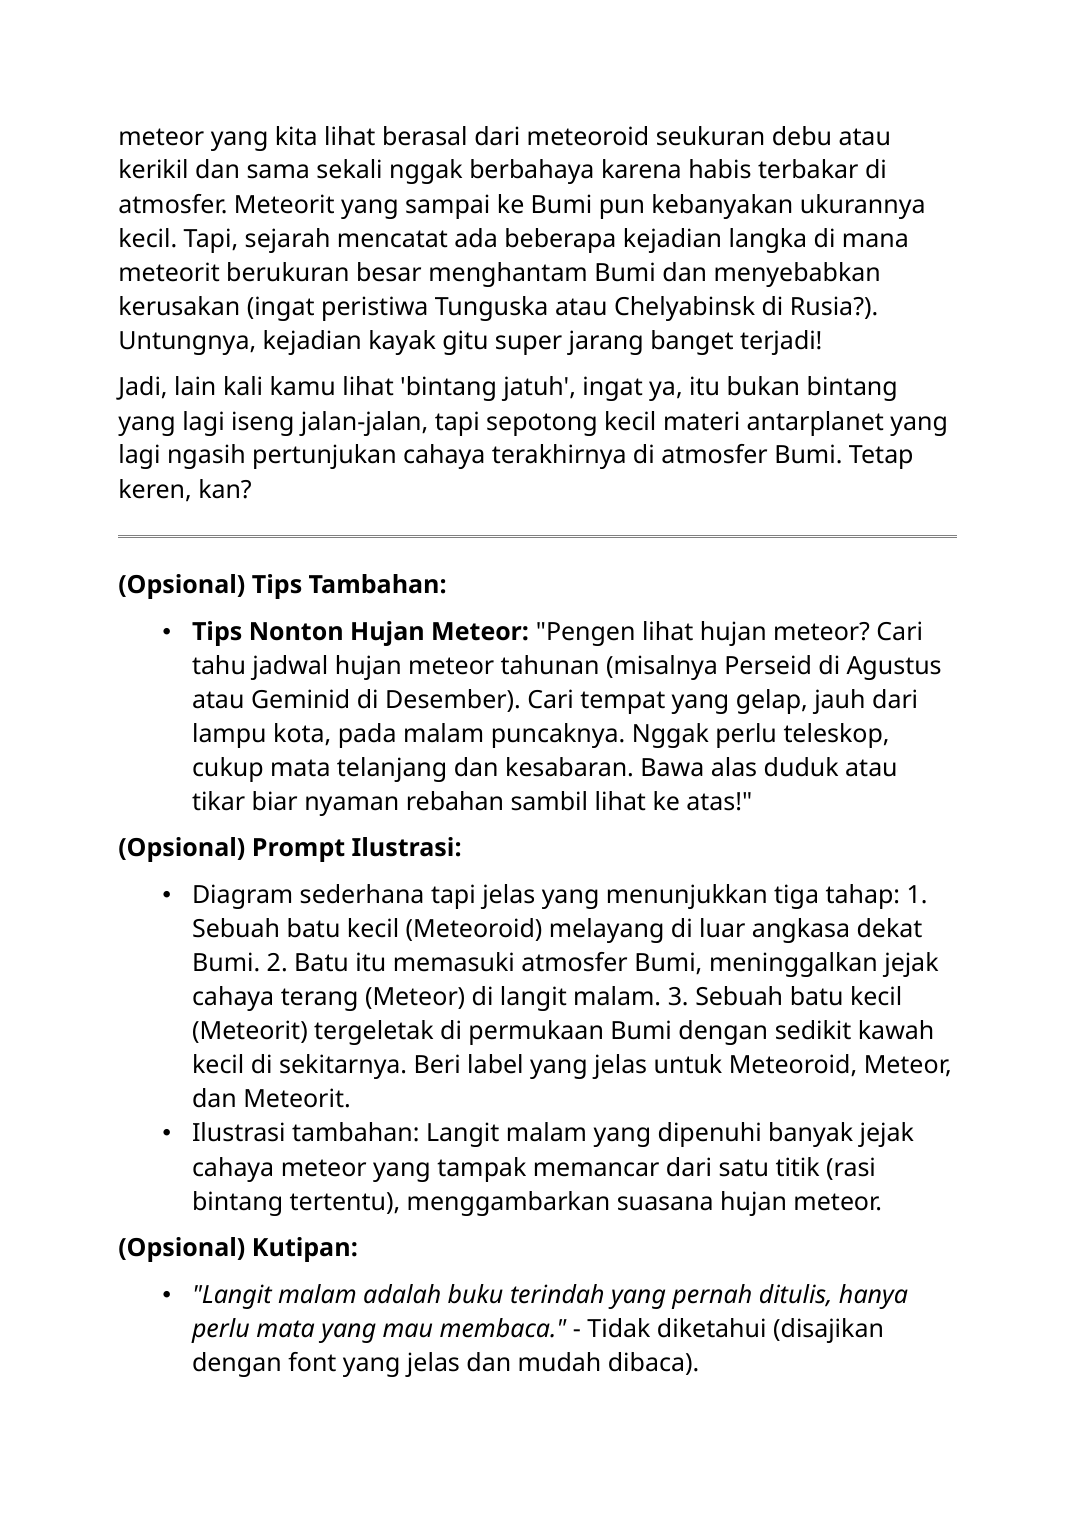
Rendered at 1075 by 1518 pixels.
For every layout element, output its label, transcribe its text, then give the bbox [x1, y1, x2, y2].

text meteor yang kita lihat berasal dari meteoroid seukuran debu atau kerikil dan sama sekali nggak berbahaya karena habis terbakar di atmosfer. Meteorit yang sampai ke Bumi pun kebanyakan ukurannya kecil. Tapi, sejarah mencatat ada beberapa kejadian langka di mana meteorit berukuran besar menghantam Bumi dan menyebabkan kerusakan (ingat peristiwa Tunguska atau Chelyabinsk di Rusia?). Untungnya, kejadian kayak gitu super jarang banget terjadi! [118, 118, 957, 357]
text (Opsional) Prompt Ilustrasi: [118, 830, 957, 864]
list Diagram sederhana tapi jelas yang menunjukkan tiga tahap: 1. Sebuah batu kecil (Meteoroid) melayang di luar angkasa dekat Bumi. 2. Batu itu memasuki atmosfer Bumi, meninggalkan jejak cahaya terang (Meteor) di langit malam. 3. Sebuah batu kecil (Meteorit) tergeletak di permukaan Bumi dengan sedikit kawah kecil di sekitarnya. Beri label yang jelas untuk Meteoroid, Meteor, dan Meteorit. [162, 877, 957, 1115]
text Jadi, lain kali kamu lihat 'bintang jatuh', ingat ya, itu bukan bintang yang lagi iseng jalan-jalan, tapi sepotong kecil materi antarplanet yang lagi ngasih pertunjukan cahaya terakhirnya di atmosfer Bumi. Tetap keren, kan? [118, 369, 957, 505]
list Tips Nonton Hujan Meteor: "Pengen lihat hujan meteor? Cari tahu jadwal hujan meteor tahunan (misalnya Perseid di Agustus atau Geminid di Desember). Cari tempat yang gelap, jauh dari lampu kota, pada malam puncaknya. Nggak perlu teleskop, cukup mata telanjang dan kesabaran. Bawa alas duduk atau tikar biar nyaman rebahan sambil lihat ke atas!" [162, 613, 957, 818]
text (Opsional) Kutipan: [118, 1230, 957, 1264]
list Ilustrasi tambahan: Langit malam yang dipenuhi banyak jejak cahaya meteor yang tampak memancar dari satu titik (rasi bintang tertentu), menggambarkan suasana hujan meteor. [162, 1115, 957, 1217]
list "Langit malam adalah buku terindah yang pernah ditulis, hanya perlu mata yang mau membaca." - Tidak diketahui (disajikan dengan font yang jelas dan mudah dibaca). [162, 1276, 957, 1378]
text (Opsional) Tips Tambahan: [118, 567, 957, 601]
